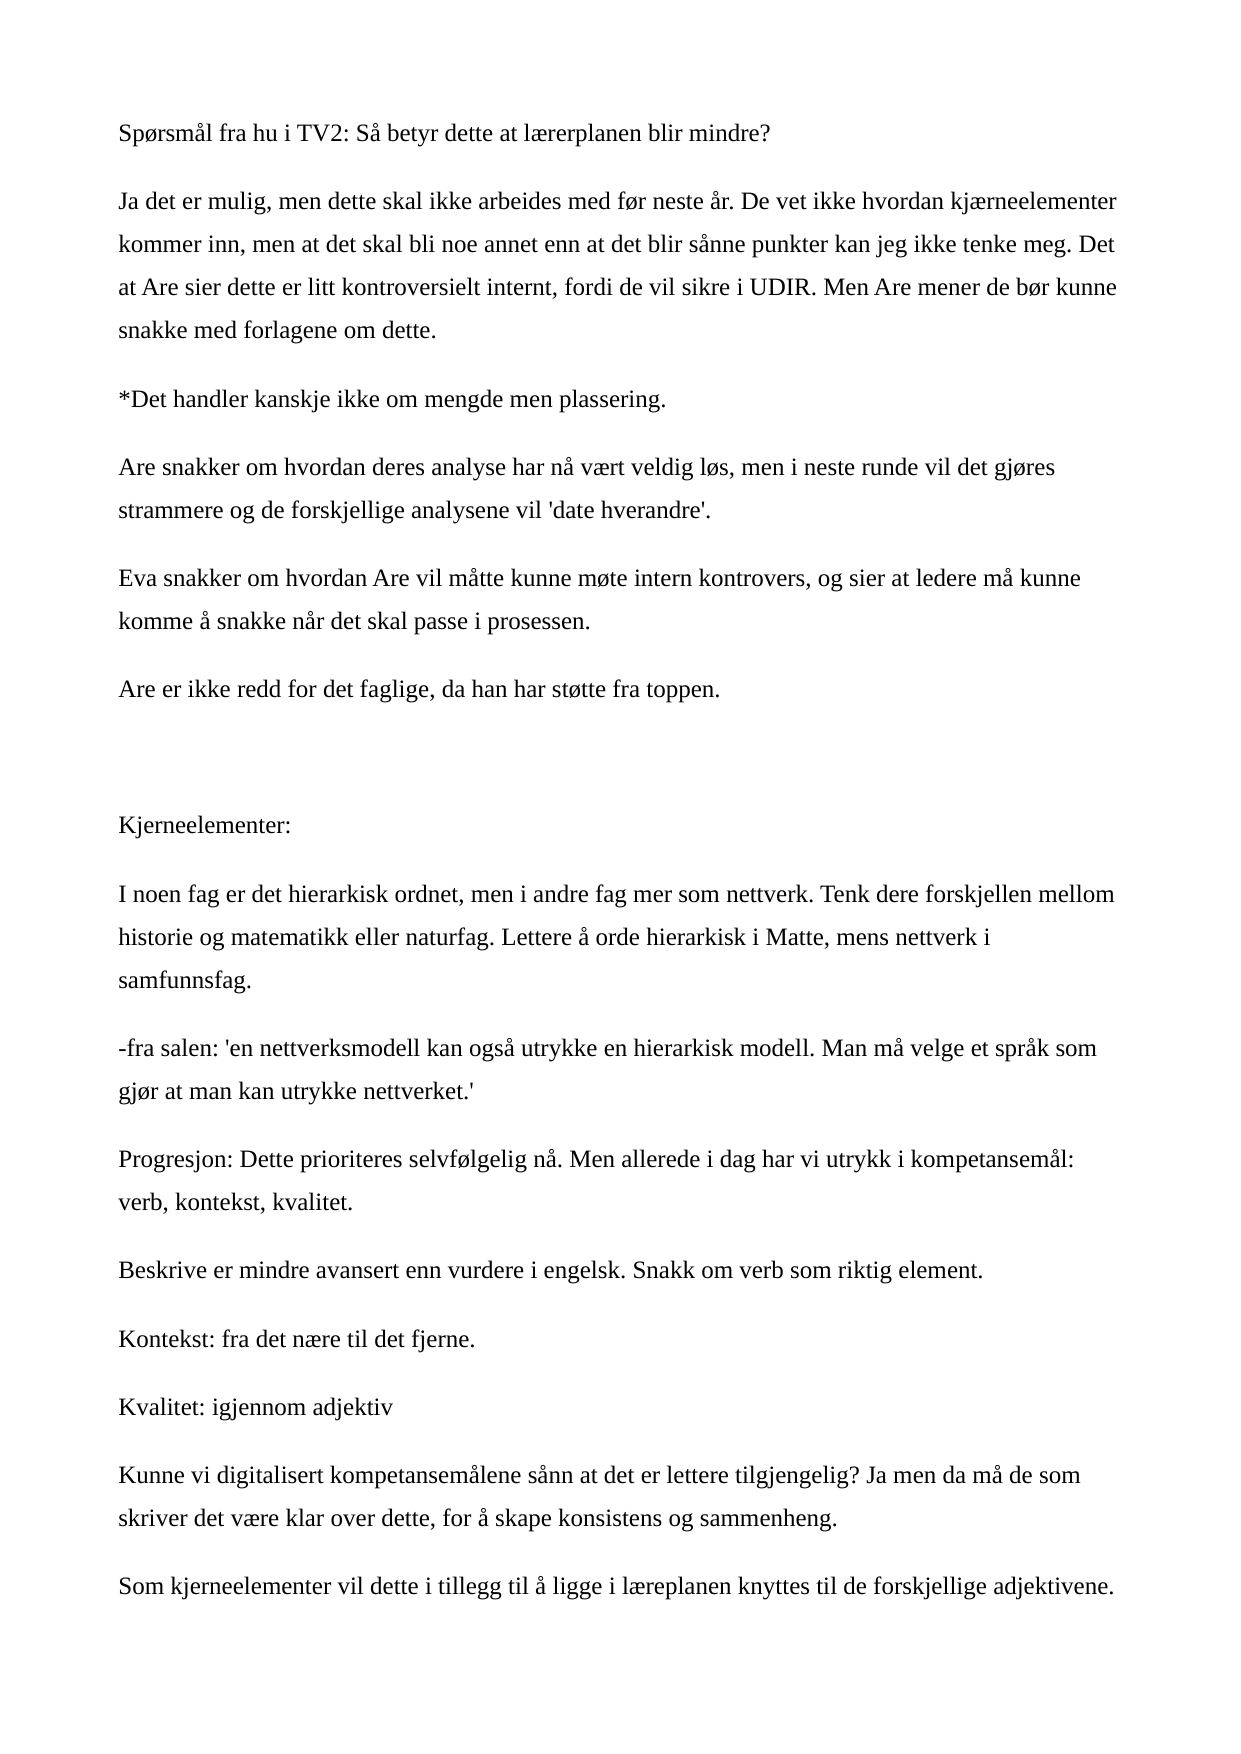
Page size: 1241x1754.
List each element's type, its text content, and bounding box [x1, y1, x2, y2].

text Kunne vi digitalisert kompetansemålene sånn at det er lettere tilgjengelig? Ja men da må de som skriver det være klar over dette, for å skape konsistens og sammenheng. [118, 1460, 1122, 1532]
text Kontekst: fra det nære til det fjerne. [118, 1324, 1122, 1352]
text Kvalitet: igjennom adjektiv [118, 1392, 1122, 1421]
text Eva snakker om hvordan Are vil måtte kunne møte intern kontrovers, og sier at ledere må kunne komme å snakke når det skal passe i prosessen. [118, 563, 1122, 635]
text I noen fag er det hierarkisk ordnet, men i andre fag mer som nettverk. Tenk dere forskjellen mellom historie og matematikk eller naturfag. Lettere å orde hierarkisk i Matte, mens nettverk i samfunnsfag. [118, 879, 1122, 994]
text *Det handler kanskje ikke om mengde men plassering. [118, 384, 1122, 412]
text Som kjerneelementer vil dette i tillegg til å ligge i læreplanen knyttes til de forskjellige adjektivene. [118, 1571, 1122, 1600]
text -fra salen: 'en nettverksmodell kan også utrykke en hierarkisk modell. Man må velge et språk som gjør at man kan utrykke nettverket.' [118, 1033, 1122, 1105]
text Spørsmål fra hu i TV2: Så betyr dette at lærerplanen blir mindre? [118, 118, 1122, 147]
text Are snakker om hvordan deres analyse har nå vært veldig løs, men i neste runde vil det gjøres strammere og de forskjellige analysene vil 'date hverandre'. [118, 452, 1122, 524]
text Ja det er mulig, men dette skal ikke arbeides med før neste år. De vet ikke hvordan kjærneelementer kommer inn, men at det skal bli noe annet enn at det blir sånne punkter kan jeg ikke tenke meg. Det at Are sier dette er litt kontroversielt internt, fordi de vil sikre i UDIR. Men Are mener de bør kunne snakke med forlagene om dette. [118, 186, 1122, 344]
text Progresjon: Dette prioriteres selvfølgelig nå. Men allerede i dag har vi utrykk i kompetansemål: verb, kontekst, kvalitet. [118, 1144, 1122, 1216]
text Are er ikke redd for det faglige, da han har støtte fra toppen. [118, 674, 1122, 703]
text Kjerneelementer: [118, 811, 1122, 839]
text Beskrive er mindre avansert enn vurdere i engelsk. Snakk om verb som riktig element. [118, 1256, 1122, 1284]
